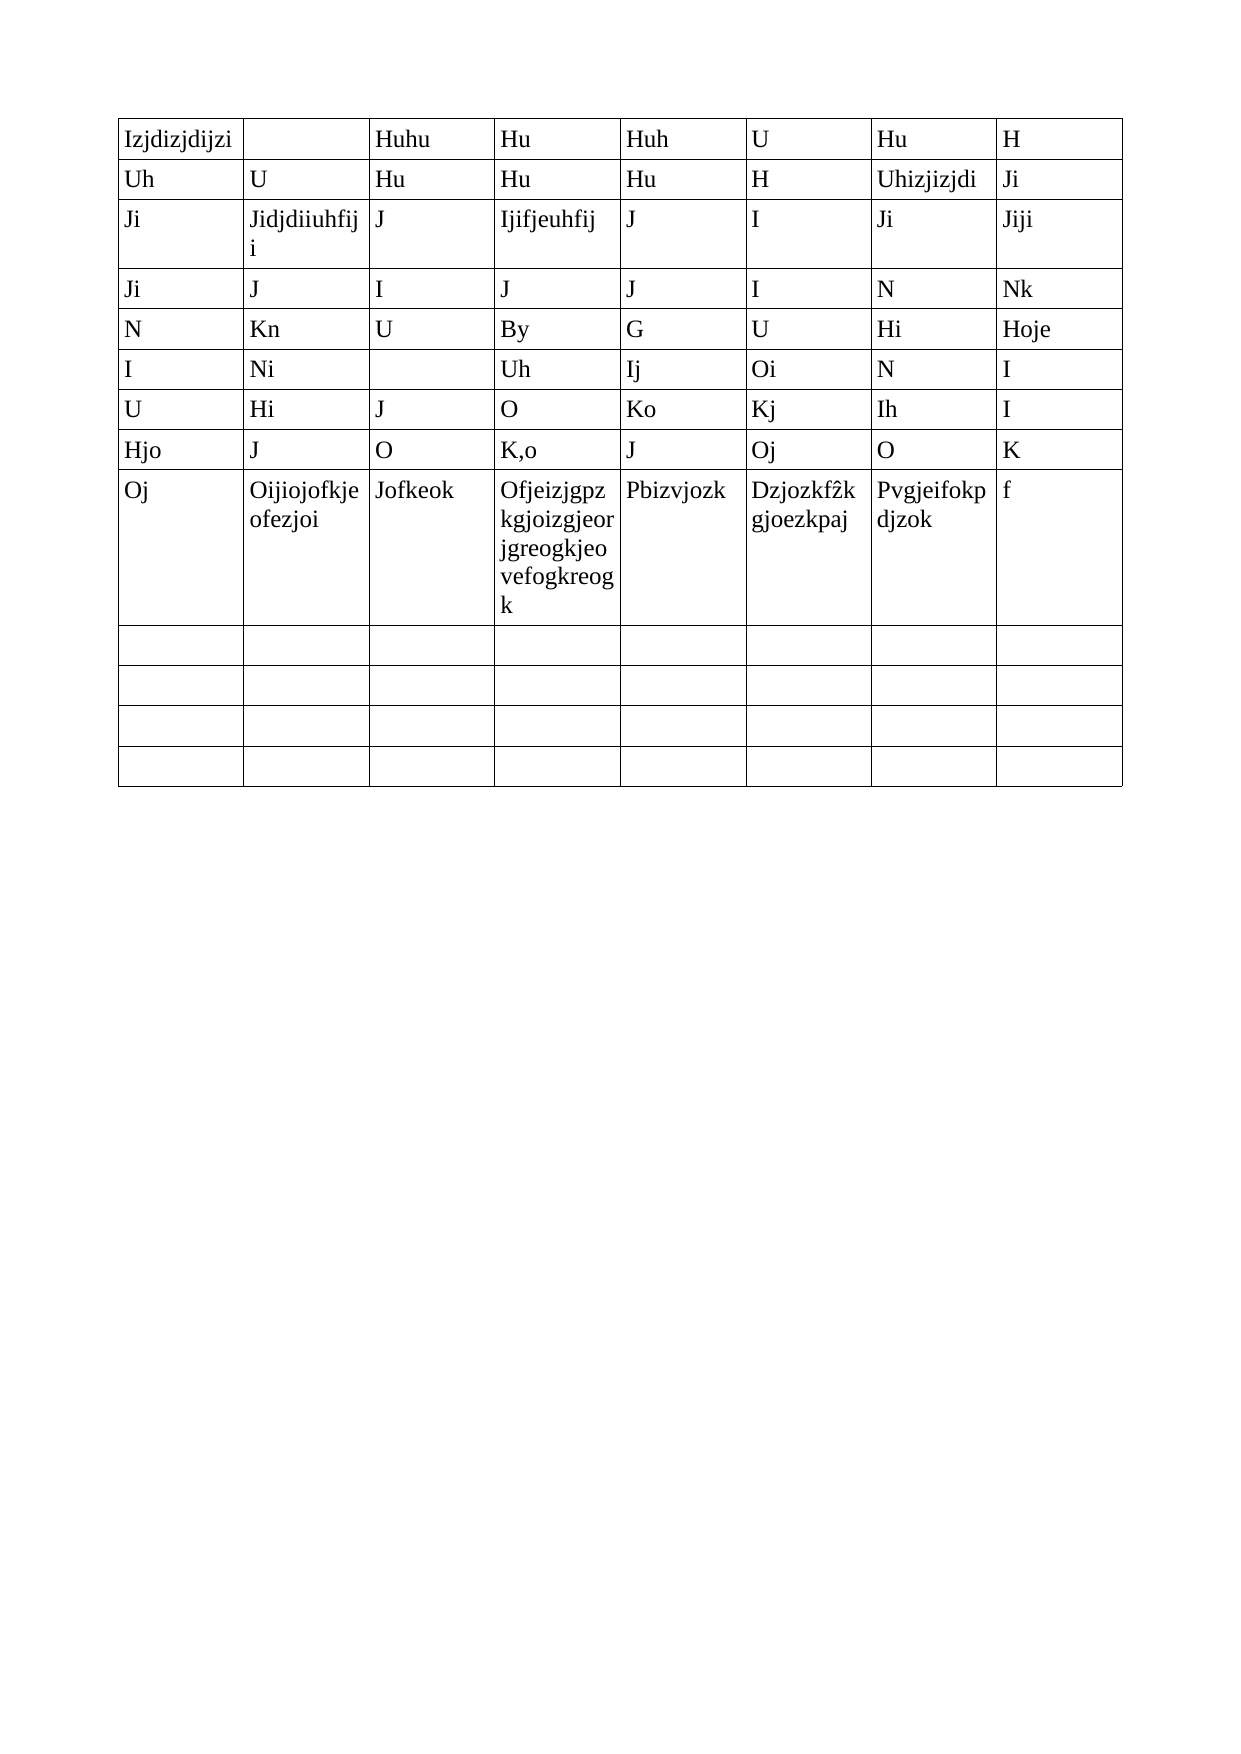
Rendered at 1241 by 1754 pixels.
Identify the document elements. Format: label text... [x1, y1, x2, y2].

table_header Huhu [370, 119, 494, 158]
table_cell I [370, 269, 494, 308]
table_cell Hi [244, 390, 369, 429]
table_cell [119, 666, 243, 705]
table_cell f [997, 470, 1122, 625]
table_cell Ko [621, 390, 746, 429]
table_cell Oijiojofkjeofezjoi [244, 470, 369, 625]
table_cell Ji [119, 269, 243, 308]
table_cell U [244, 160, 369, 199]
table_cell [621, 626, 746, 665]
table_cell [747, 706, 871, 746]
table_cell Uhizjizjdi [872, 160, 996, 199]
table_cell [244, 666, 369, 705]
table_cell Pbizvjozk [621, 470, 746, 625]
table_cell [119, 706, 243, 746]
table_cell Oi [747, 350, 871, 389]
table_cell [747, 747, 871, 786]
table_cell [747, 626, 871, 665]
table_cell [370, 626, 494, 665]
table_cell Uh [495, 350, 620, 389]
table_cell Kn [244, 309, 369, 348]
table_header Huh [621, 119, 746, 158]
table_cell G [621, 309, 746, 348]
table_cell [997, 626, 1122, 665]
table_cell [370, 666, 494, 705]
table_cell Jofkeok [370, 470, 494, 625]
table_cell Jidjdiiuhfiji [244, 200, 369, 268]
table_cell J [370, 390, 494, 429]
table_header H [997, 119, 1122, 158]
table_header Hu [872, 119, 996, 158]
table_cell [621, 747, 746, 786]
table_cell J [495, 269, 620, 308]
table_cell Ji [119, 200, 243, 268]
table_cell Hu [621, 160, 746, 199]
table_cell By [495, 309, 620, 348]
table_header U [747, 119, 871, 158]
table_cell Nk [997, 269, 1122, 308]
table_cell [119, 626, 243, 665]
table_cell I [747, 200, 871, 268]
table_cell J [621, 200, 746, 268]
table_cell J [621, 269, 746, 308]
table_cell [244, 747, 369, 786]
table_cell H [747, 160, 871, 199]
table_cell Hi [872, 309, 996, 348]
table_cell Uh [119, 160, 243, 199]
table_cell Hoje [997, 309, 1122, 348]
table_cell [495, 666, 620, 705]
table_header Hu [495, 119, 620, 158]
table_cell [997, 747, 1122, 786]
table_cell I [119, 350, 243, 389]
table_cell [495, 747, 620, 786]
table_cell Dzjozkfẑkgjoezkpaj [747, 470, 871, 625]
table_cell U [747, 309, 871, 348]
table_cell I [997, 390, 1122, 429]
table_cell Ofjeizjgpzkgjoizgjeorjgreogkjeovefogkreogk [495, 470, 620, 625]
table_cell K [997, 430, 1122, 469]
table_cell I [997, 350, 1122, 389]
table_cell U [370, 309, 494, 348]
table_header Izjdizjdijzi [119, 119, 243, 158]
table_cell Ni [244, 350, 369, 389]
table_cell [872, 666, 996, 705]
table_cell Hjo [119, 430, 243, 469]
table_cell K,o [495, 430, 620, 469]
table_cell O [495, 390, 620, 429]
table_cell Ih [872, 390, 996, 429]
table_cell [997, 706, 1122, 746]
table_cell Hu [495, 160, 620, 199]
table_cell Ji [997, 160, 1122, 199]
table_cell J [244, 269, 369, 308]
table_cell [370, 747, 494, 786]
table_cell I [747, 269, 871, 308]
table_cell [621, 706, 746, 746]
table_cell Hu [370, 160, 494, 199]
table_cell Oj [119, 470, 243, 625]
table_cell [370, 350, 494, 389]
table_cell [495, 706, 620, 746]
table_cell [244, 626, 369, 665]
table_cell N [119, 309, 243, 348]
table_cell [872, 747, 996, 786]
table_cell [244, 706, 369, 746]
table_cell O [872, 430, 996, 469]
table_cell N [872, 269, 996, 308]
table_cell Ij [621, 350, 746, 389]
table_cell [119, 747, 243, 786]
table_cell Ijifjeuhfij [495, 200, 620, 268]
table_cell [997, 666, 1122, 705]
table_cell Oj [747, 430, 871, 469]
table_cell [370, 706, 494, 746]
table_cell Ji [872, 200, 996, 268]
table_cell Jiji [997, 200, 1122, 268]
table_cell J [244, 430, 369, 469]
table_cell J [621, 430, 746, 469]
table_cell [872, 706, 996, 746]
table_cell [872, 626, 996, 665]
table_cell [621, 666, 746, 705]
table_cell Pvgjeifokpdjzok [872, 470, 996, 625]
table_cell U [119, 390, 243, 429]
table_header [244, 119, 369, 158]
table_cell [495, 626, 620, 665]
table_cell [747, 666, 871, 705]
table_cell J [370, 200, 494, 268]
table_cell Kj [747, 390, 871, 429]
table_cell N [872, 350, 996, 389]
table_cell O [370, 430, 494, 469]
